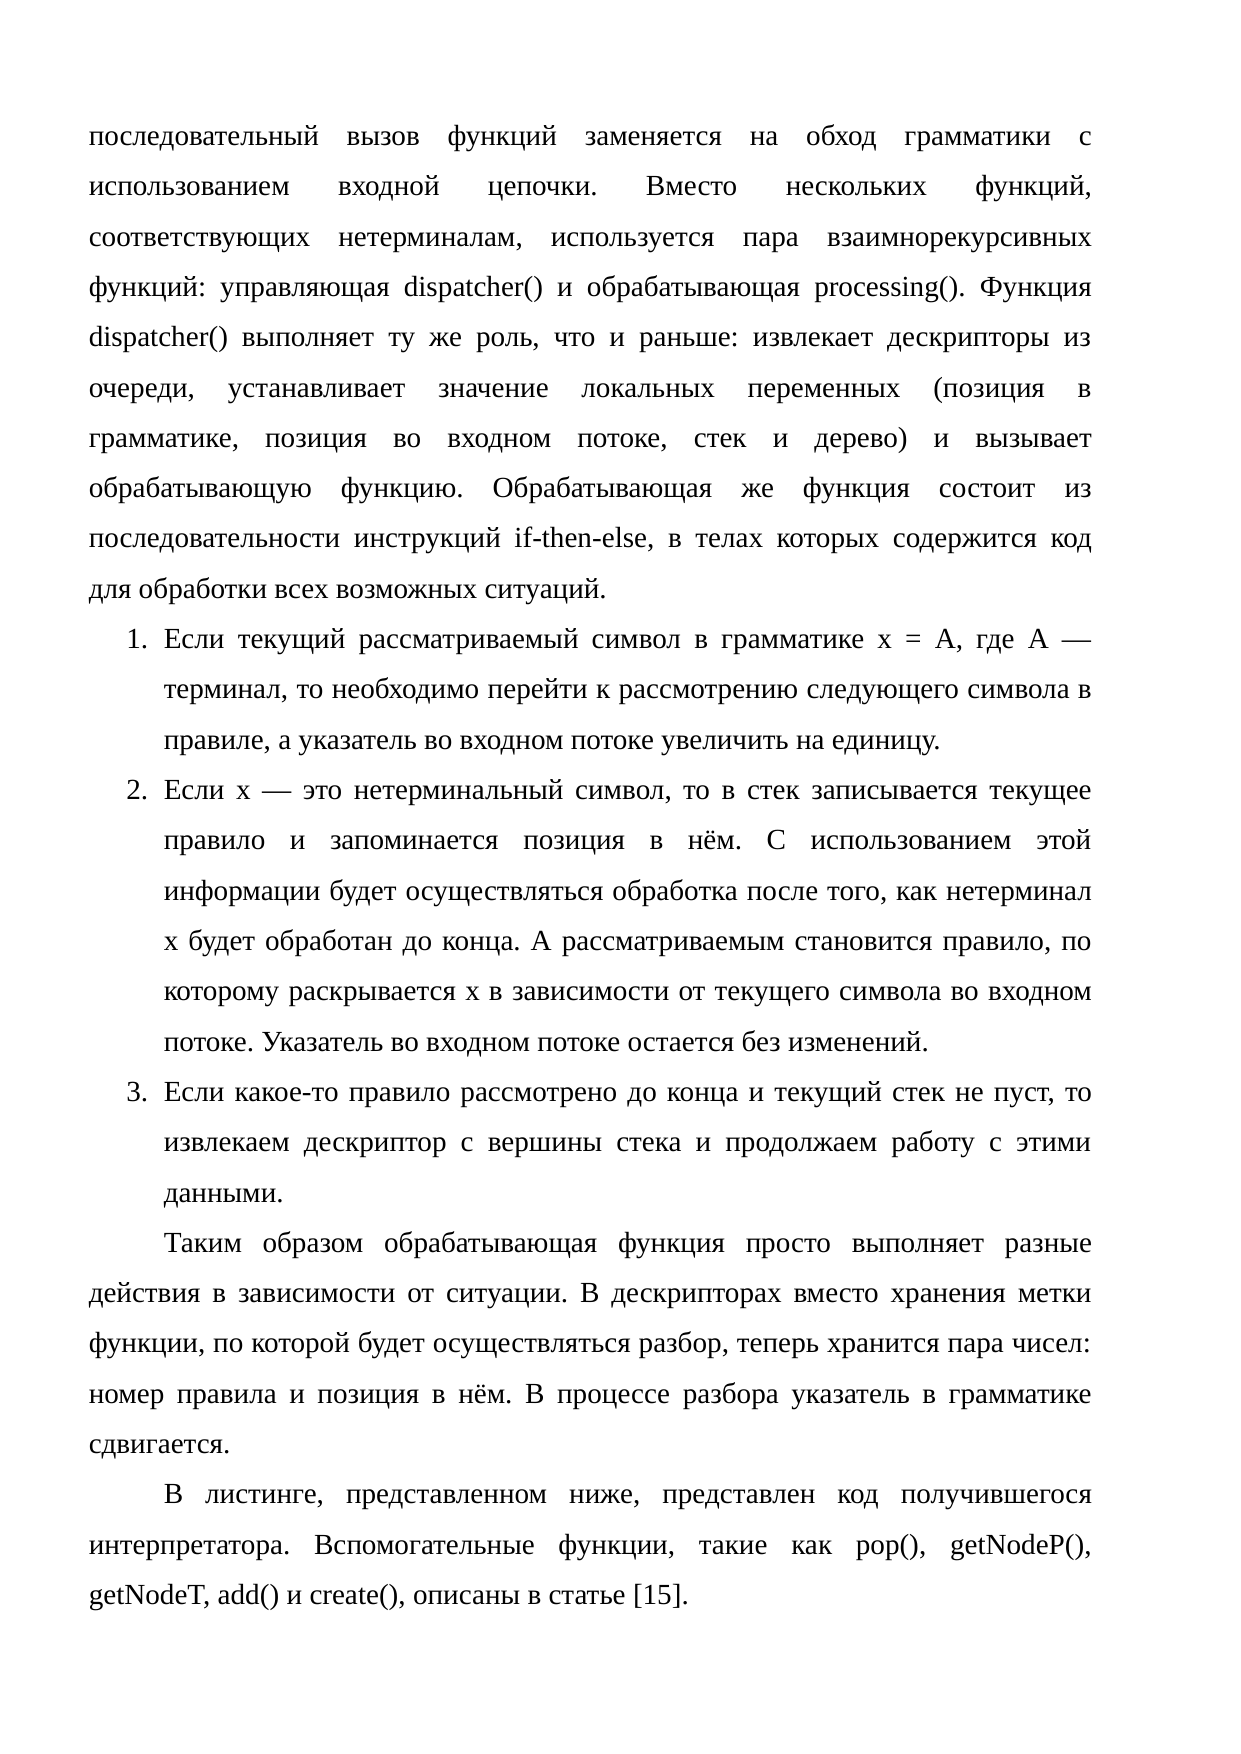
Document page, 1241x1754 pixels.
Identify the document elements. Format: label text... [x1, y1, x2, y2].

list Если какое-то правило рассмотрено до конца и текущий стек не пуст, то извлекаем дескриптор с вершины стека и продолжаем работу с этими данными. [126, 1074, 1093, 1208]
text В листинге, представленном ниже, представлен код получившегося интерпретатора. Вспомогательные функции, такие как pop(), getNodeP(), getNodeT, add() и create(), описаны в статье [15]. [88, 1477, 1093, 1611]
text Таким образом обрабатывающая функция просто выполняет разные действия в зависимости от ситуации. В дескрипторах вместо хранения метки функции, по которой будет осуществляться разбор, теперь хранится пара чисел: номер правила и позиция в нём. В процессе разбора указатель в грамматике сдвигается. [88, 1225, 1093, 1460]
list Если х — это нетерминальный символ, то в стек записывается текущее правило и запоминается позиция в нём. С использованием этой информации будет осуществляться обработка после того, как нетерминал x будет обработан до конца. А рассматриваемым становится правило, по которому раскрывается х в зависимости от текущего символа во входном потоке. Указатель во входном потоке остается без изменений. [126, 772, 1093, 1057]
list Если текущий рассматриваемый символ в грамматике х = А, где А — терминал, то необходимо перейти к рассмотрению следующего символа в правиле, а указатель во входном потоке увеличить на единицу. [126, 621, 1093, 755]
text последовательный вызов функций заменяется на обход грамматики с использованием входной цепочки. Вместо нескольких функций, соответствующих нетерминалам, используется пара взаимнорекурсивных функций: управляющая dispatcher() и обрабатывающая processing(). Функция dispatcher() выполняет ту же роль, что и раньше: извлекает дескрипторы из очереди, устанавливает значение локальных переменных (позиция в грамматике, позиция во входном потоке, стек и дерево) и вызывает обрабатывающую функцию. Обрабатывающая же функция состоит из последовательности инструкций if-then-else, в телах которых содержится код для обработки всех возможных ситуаций. [88, 118, 1093, 604]
